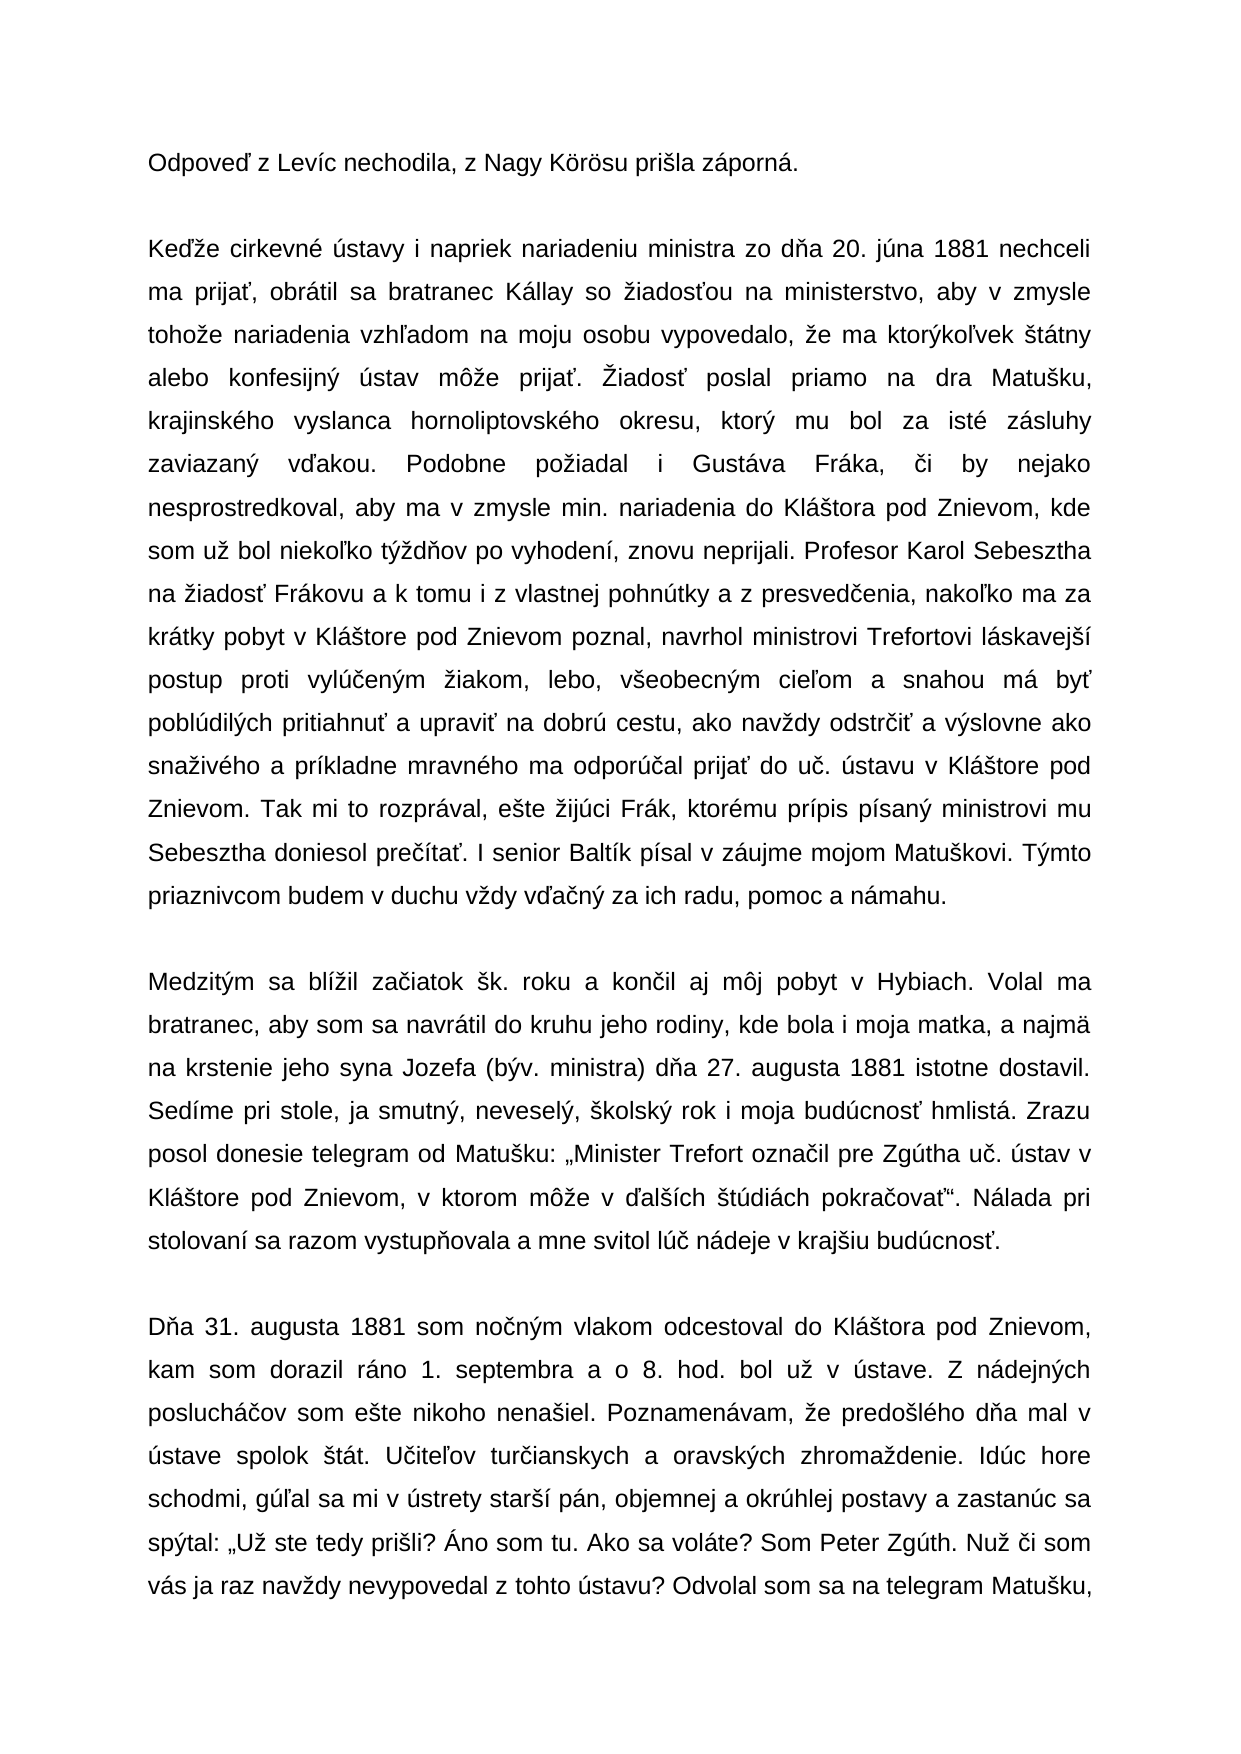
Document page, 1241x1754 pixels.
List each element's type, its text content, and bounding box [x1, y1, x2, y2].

text Medzitým sa blížil začiatok šk. roku a končil aj môj pobyt v Hybiach. Volal ma bratranec, aby som sa navrátil do kruhu jeho rodiny, kde bola i moja matka, a najmä na krstenie jeho syna Jozefa (býv. ministra) dňa 27. augusta 1881 istotne dostavil. Sedíme pri stole, ja smutný, neveselý, školský rok i moja budúcnosť hmlistá. Zrazu posol donesie telegram od Matušku: „Minister Trefort označil pre Zgútha uč. ústav v Kláštore pod Znievom, v ktorom môže v ďalších štúdiách pokračovať“. Nálada pri stolovaní sa razom vystupňovala a mne svitol lúč nádeje v krajšiu budúcnosť. [148, 967, 1093, 1254]
text Keďže cirkevné ústavy i napriek nariadeniu ministra zo dňa 20. júna 1881 nechceli ma prijať, obrátil sa bratranec Kállay so žiadosťou na ministerstvo, aby v zmysle tohože nariadenia vzhľadom na moju osobu vypovedalo, že ma ktorýkoľvek štátny alebo konfesijný ústav môže prijať. Žiadosť poslal priamo na dra Matušku, krajinského vyslanca hornoliptovského okresu, ktorý mu bol za isté zásluhy zaviazaný vďakou. Podobne požiadal i Gustáva Fráka, či by nejako nesprostredkoval, aby ma v zmysle min. nariadenia do Kláštora pod Znievom, kde som už bol niekoľko týždňov po vyhodení, znovu neprijali. Profesor Karol Sebesztha na žiadosť Frákovu a k tomu i z vlastnej pohnútky a z presvedčenia, nakoľko ma za krátky pobyt v Kláštore pod Znievom poznal, navrhol ministrovi Trefortovi láskavejší postup proti vylúčeným žiakom, lebo, všeobecným cieľom a snahou má byť poblúdilých pritiahnuť a upraviť na dobrú cestu, ako navždy odstrčiť a výslovne ako snaživého a príkladne mravného ma odporúčal prijať do uč. ústavu v Kláštore pod Znievom. Tak mi to rozprával, ešte žijúci Frák, ktorému prípis písaný ministrovi mu Sebesztha doniesol prečítať. I senior Baltík písal v záujme mojom Matuškovi. Týmto priaznivcom budem v duchu vždy vďačný za ich radu, pomoc a námahu. [148, 234, 1093, 909]
text Odpoveď z Levíc nechodila, z Nagy Körösu prišla záporná. [148, 148, 1093, 176]
text Dňa 31. augusta 1881 som nočným vlakom odcestoval do Kláštora pod Znievom, kam som dorazil ráno 1. septembra a o 8. hod. bol už v ústave. Z nádejných poslucháčov som ešte nikoho nenašiel. Poznamenávam, že predošlého dňa mal v ústave spolok štát. Učiteľov turčianskych a oravských zhromaždenie. Idúc hore schodmi, gúľal sa mi v ústrety starší pán, objemnej a okrúhlej postavy a zastanúc sa spýtal: „Už ste tedy prišli? Áno som tu. Ako sa voláte? Som Peter Zgúth. Nuž či som vás ja raz navždy nevypovedal z tohto ústavu? Odvolal som sa na telegram Matušku, [148, 1312, 1093, 1599]
